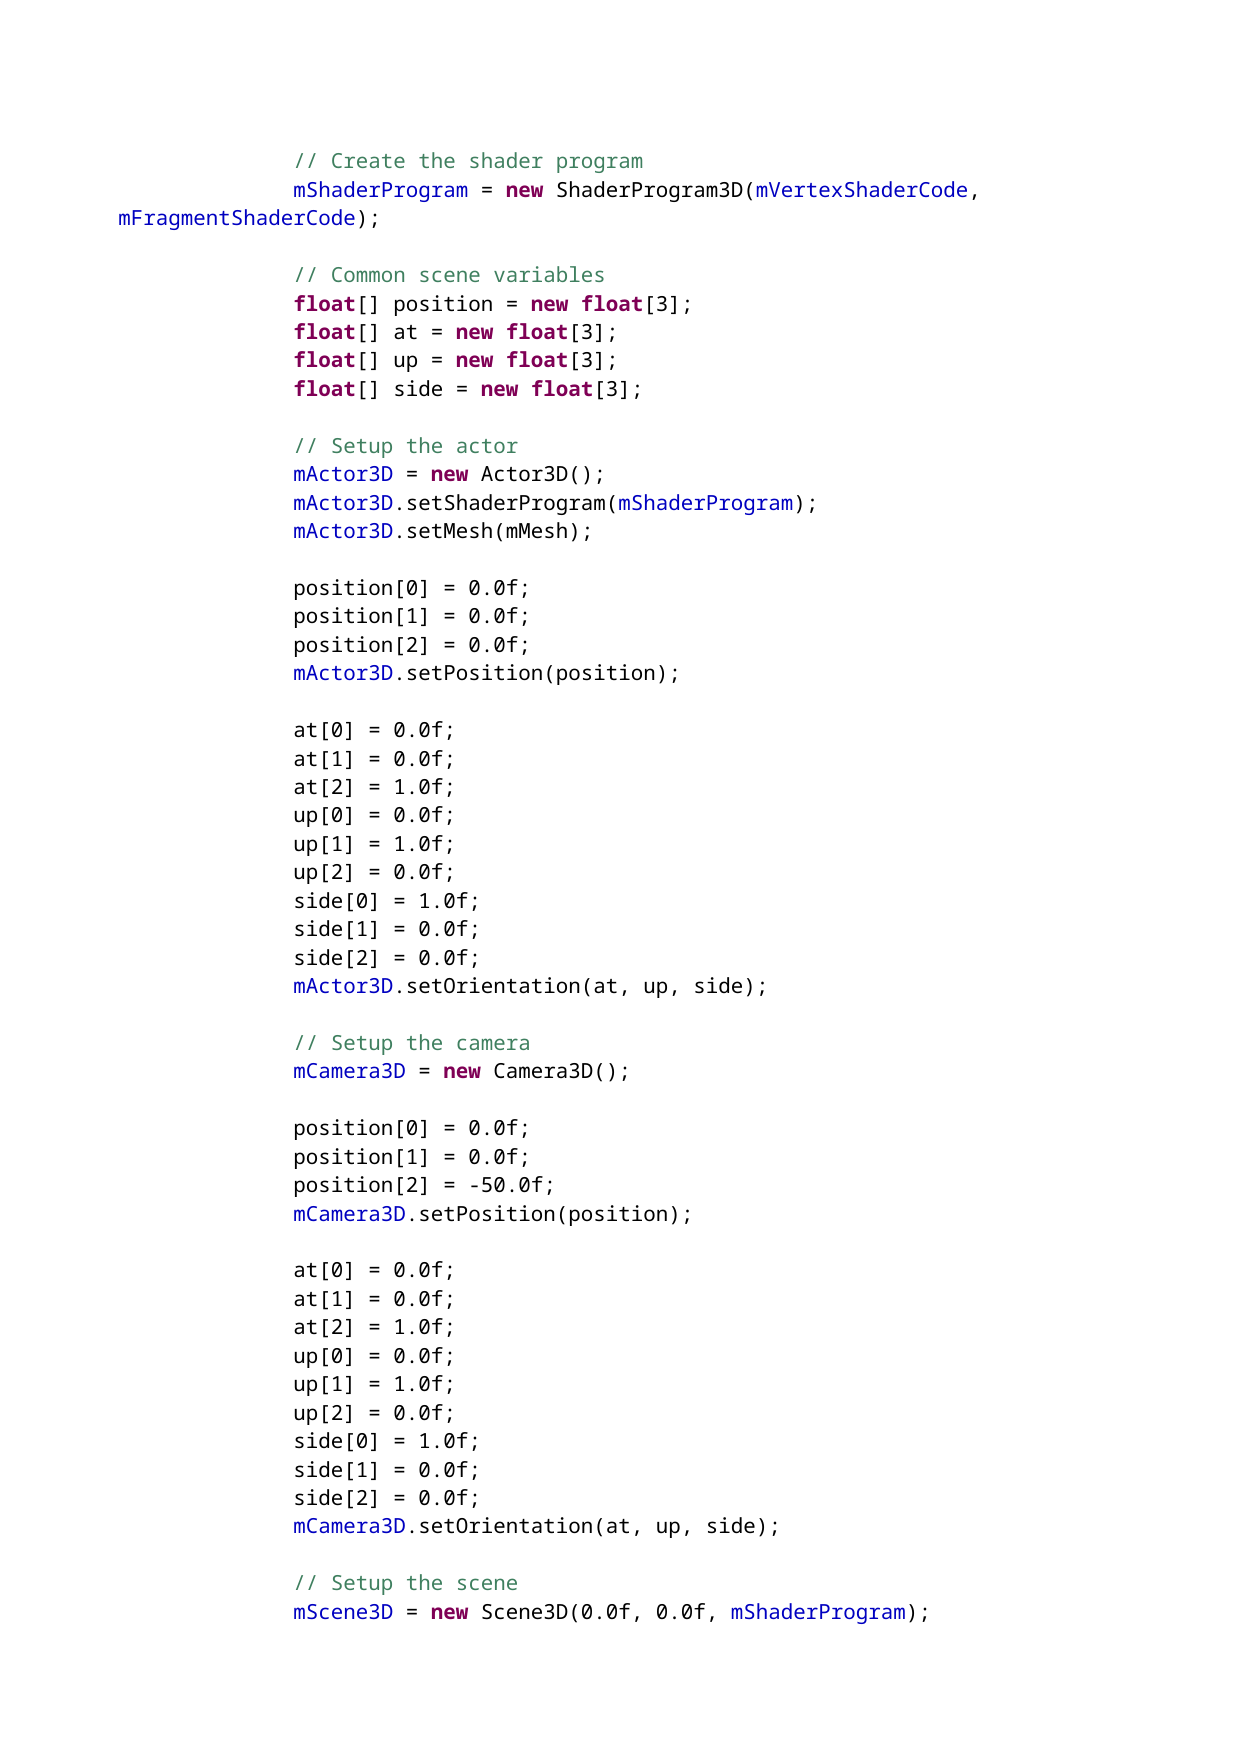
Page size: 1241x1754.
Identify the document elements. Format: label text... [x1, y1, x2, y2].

text side[2] = 0.0f; [118, 1483, 1122, 1512]
text at[0] = 0.0f; [118, 715, 1122, 744]
text side[0] = 1.0f; [118, 1426, 1122, 1455]
text float[] position = new float[3]; [118, 289, 1122, 317]
text up[2] = 0.0f; [118, 1398, 1122, 1426]
text side[0] = 1.0f; [118, 886, 1122, 914]
text // Create the shader program [118, 147, 1122, 175]
text at[1] = 0.0f; [118, 744, 1122, 772]
text at[1] = 0.0f; [118, 1284, 1122, 1312]
text // Setup the scene [118, 1568, 1122, 1597]
text side[1] = 0.0f; [118, 914, 1122, 943]
text up[2] = 0.0f; [118, 857, 1122, 886]
text float[] at = new float[3]; [118, 317, 1122, 346]
text position[2] = -50.0f; [118, 1170, 1122, 1199]
text mActor3D.setPosition(position); [118, 658, 1122, 687]
text mCamera3D = new Camera3D(); [118, 1057, 1122, 1085]
text at[2] = 1.0f; [118, 772, 1122, 801]
text mActor3D.setMesh(mMesh); [118, 516, 1122, 545]
text mActor3D.setOrientation(at, up, side); [118, 971, 1122, 1000]
text // Common scene variables [118, 260, 1122, 289]
text // Setup the camera [118, 1028, 1122, 1057]
text position[0] = 0.0f; [118, 1113, 1122, 1142]
text at[2] = 1.0f; [118, 1312, 1122, 1341]
text mCamera3D.setOrientation(at, up, side); [118, 1512, 1122, 1540]
text float[] side = new float[3]; [118, 374, 1122, 402]
text mActor3D = new Actor3D(); [118, 459, 1122, 488]
text mActor3D.setShaderProgram(mShaderProgram); [118, 488, 1122, 516]
text up[1] = 1.0f; [118, 829, 1122, 857]
text up[0] = 0.0f; [118, 801, 1122, 829]
text up[0] = 0.0f; [118, 1341, 1122, 1369]
text position[0] = 0.0f; [118, 573, 1122, 602]
text float[] up = new float[3]; [118, 346, 1122, 374]
text position[2] = 0.0f; [118, 630, 1122, 658]
text up[1] = 1.0f; [118, 1369, 1122, 1398]
text mCamera3D.setPosition(position); [118, 1199, 1122, 1227]
text side[2] = 0.0f; [118, 943, 1122, 971]
text mScene3D = new Scene3D(0.0f, 0.0f, mShaderProgram); [118, 1597, 1122, 1625]
text mShaderProgram = new ShaderProgram3D(mVertexShaderCode, mFragmentShaderCode); [118, 175, 1122, 232]
text at[0] = 0.0f; [118, 1256, 1122, 1284]
text position[1] = 0.0f; [118, 1142, 1122, 1170]
text position[1] = 0.0f; [118, 602, 1122, 630]
text // Setup the actor [118, 431, 1122, 459]
text side[1] = 0.0f; [118, 1455, 1122, 1483]
